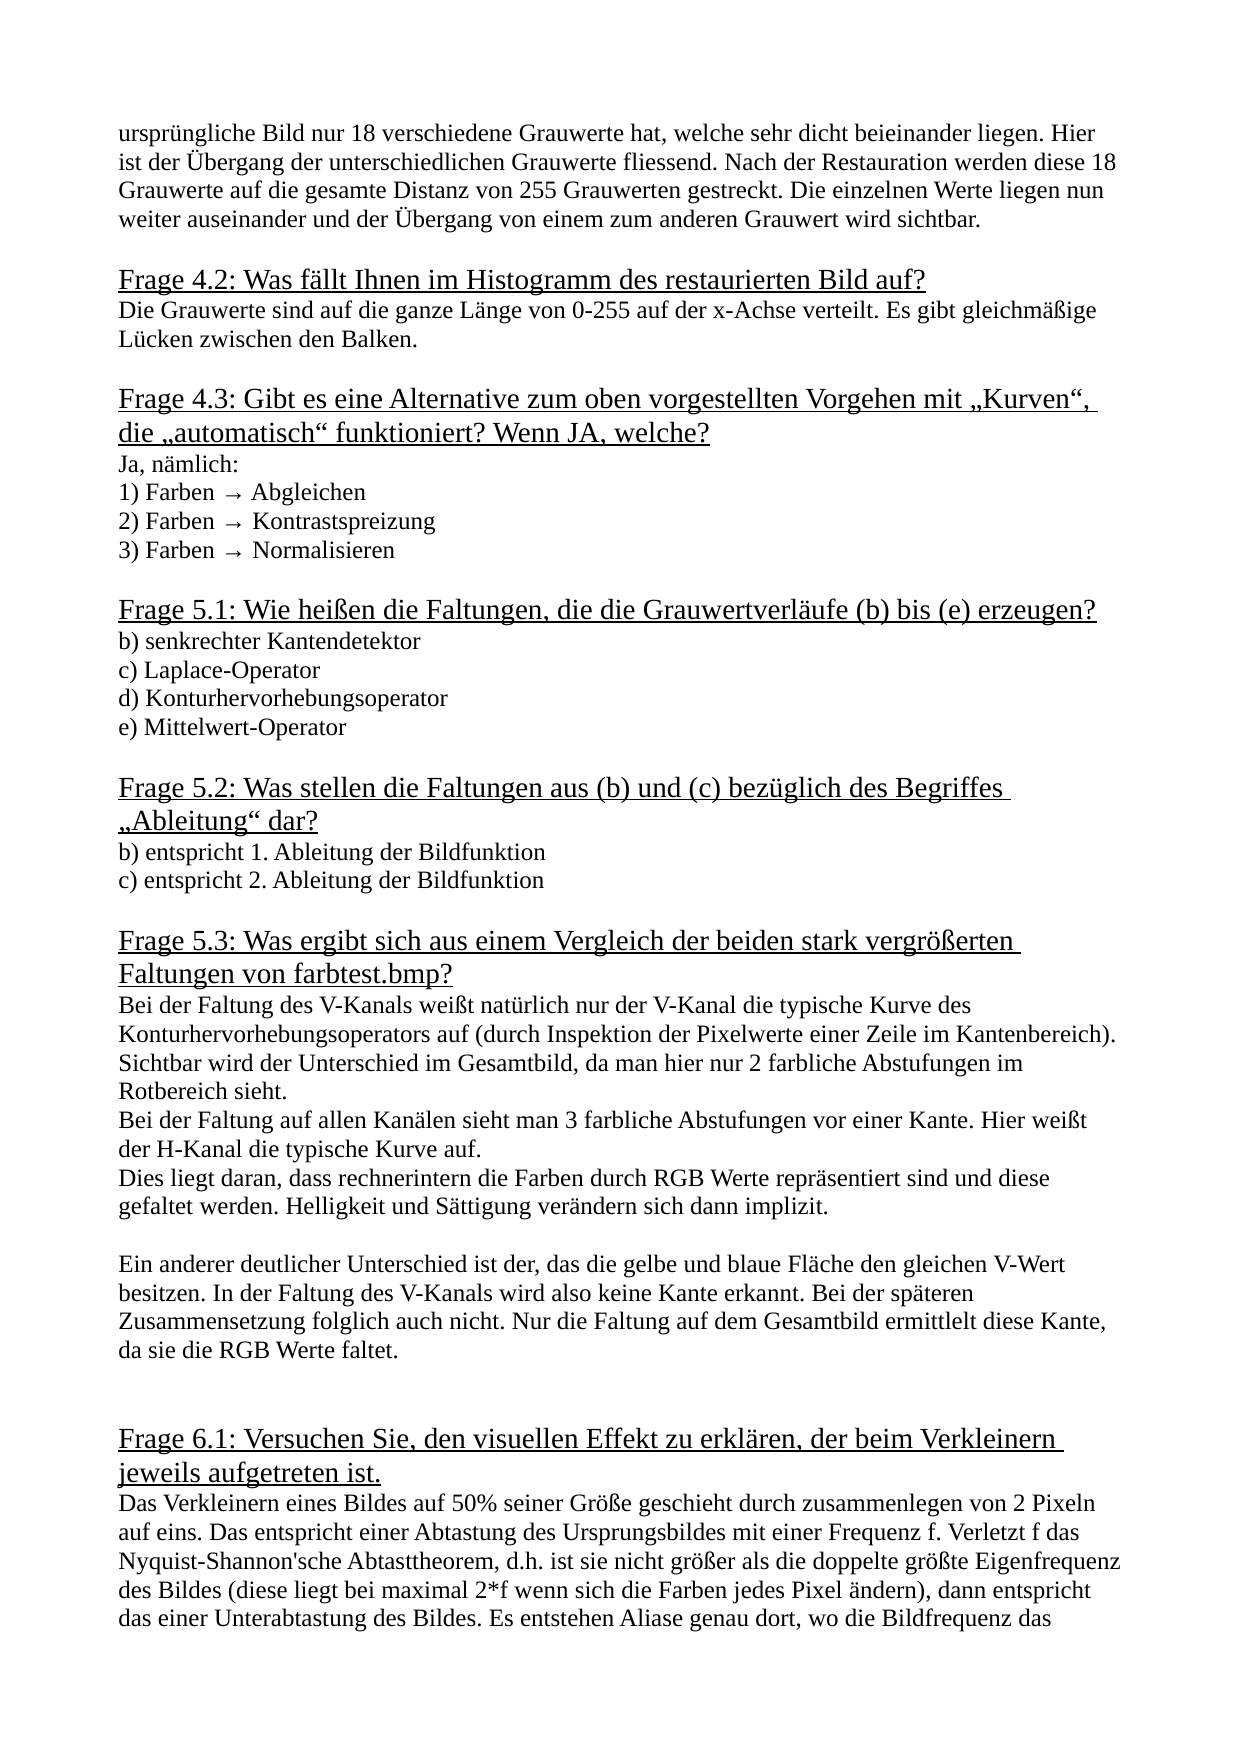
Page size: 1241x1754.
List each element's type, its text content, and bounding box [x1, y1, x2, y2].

text 1) Farben → Abgleichen [118, 477, 1122, 506]
text e) Mittelwert-Operator [118, 712, 1122, 741]
text b) entspricht 1. Ableitung der Bildfunktion [118, 837, 1122, 866]
text Das Verkleinern eines Bildes auf 50% seiner Größe geschieht durch zusammenlegen von 2 Pixeln auf eins. Das entspricht einer Abtastung des Ursprungsbildes mit einer Frequenz f. Verletzt f das Nyquist-Shannon'sche Abtasttheorem, d.h. ist sie nicht größer als die doppelte größte Eigenfrequenz des Bildes (diese liegt bei maximal 2*f wenn sich die Farben jedes Pixel ändern), dann entspricht das einer Unterabtastung des Bildes. Es entstehen Aliase genau dort, wo die Bildfrequenz das [118, 1488, 1122, 1632]
text b) senkrechter Kantendetektor [118, 626, 1122, 655]
text c) Laplace-Operator [118, 655, 1122, 683]
text Ja, nämlich: [118, 449, 1122, 477]
text Frage 5.1: Wie heißen die Faltungen, die die Grauwertverläufe (b) bis (e) erzeugen? [118, 592, 1122, 626]
text ursprüngliche Bild nur 18 verschiedene Grauwerte hat, welche sehr dicht beieinander liegen. Hier ist der Übergang der unterschiedlichen Grauwerte fliessend. Nach der Restauration werden diese 18 Grauwerte auf die gesamte Distanz von 255 Grauwerten gestreckt. Die einzelnen Werte liegen nun weiter auseinander und der Übergang von einem zum anderen Grauwert wird sichtbar. [118, 118, 1122, 233]
text Frage 4.2: Was fällt Ihnen im Histogramm des restaurierten Bild auf? [118, 262, 1122, 295]
text 2) Farben → Kontrastspreizung [118, 506, 1122, 535]
text Frage 5.2: Was stellen die Faltungen aus (b) und (c) bezüglich des Begriffes „Ableitung“ dar? [118, 770, 1122, 837]
text c) entspricht 2. Ableitung der Bildfunktion [118, 866, 1122, 894]
text Ein anderer deutlicher Unterschied ist der, das die gelbe und blaue Fläche den gleichen V-Wert besitzen. In der Faltung des V-Kanals wird also keine Kante erkannt. Bei der späteren Zusammensetzung folglich auch nicht. Nur die Faltung auf dem Gesamtbild ermittlelt diese Kante, da sie die RGB Werte faltet. [118, 1249, 1122, 1364]
text Bei der Faltung auf allen Kanälen sieht man 3 farbliche Abstufungen vor einer Kante. Hier weißt der H-Kanal die typische Kurve auf. [118, 1105, 1122, 1163]
text 3) Farben → Normalisieren [118, 535, 1122, 564]
text Die Grauwerte sind auf die ganze Länge von 0-255 auf der x-Achse verteilt. Es gibt gleichmäßige Lücken zwischen den Balken. [118, 295, 1122, 353]
text Bei der Faltung des V-Kanals weißt natürlich nur der V-Kanal die typische Kurve des Konturhervorhebungsoperators auf (durch Inspektion der Pixelwerte einer Zeile im Kantenbereich). Sichtbar wird der Unterschied im Gesamtbild, da man hier nur 2 farbliche Abstufungen im Rotbereich sieht. [118, 990, 1122, 1105]
text Frage 4.3: Gibt es eine Alternative zum oben vorgestellten Vorgehen mit „Kurven“, die „automatisch“ funktioniert? Wenn JA, welche? [118, 382, 1122, 449]
text Dies liegt daran, dass rechnerintern die Farben durch RGB Werte repräsentiert sind und diese gefaltet werden. Helligkeit und Sättigung verändern sich dann implizit. [118, 1163, 1122, 1220]
text d) Konturhervorhebungsoperator [118, 683, 1122, 712]
text Frage 5.3: Was ergibt sich aus einem Vergleich der beiden stark vergrößerten Faltungen von farbtest.bmp? [118, 923, 1122, 990]
text Frage 6.1: Versuchen Sie, den visuellen Effekt zu erklären, der beim Verkleinern jeweils aufgetreten ist. [118, 1421, 1122, 1488]
